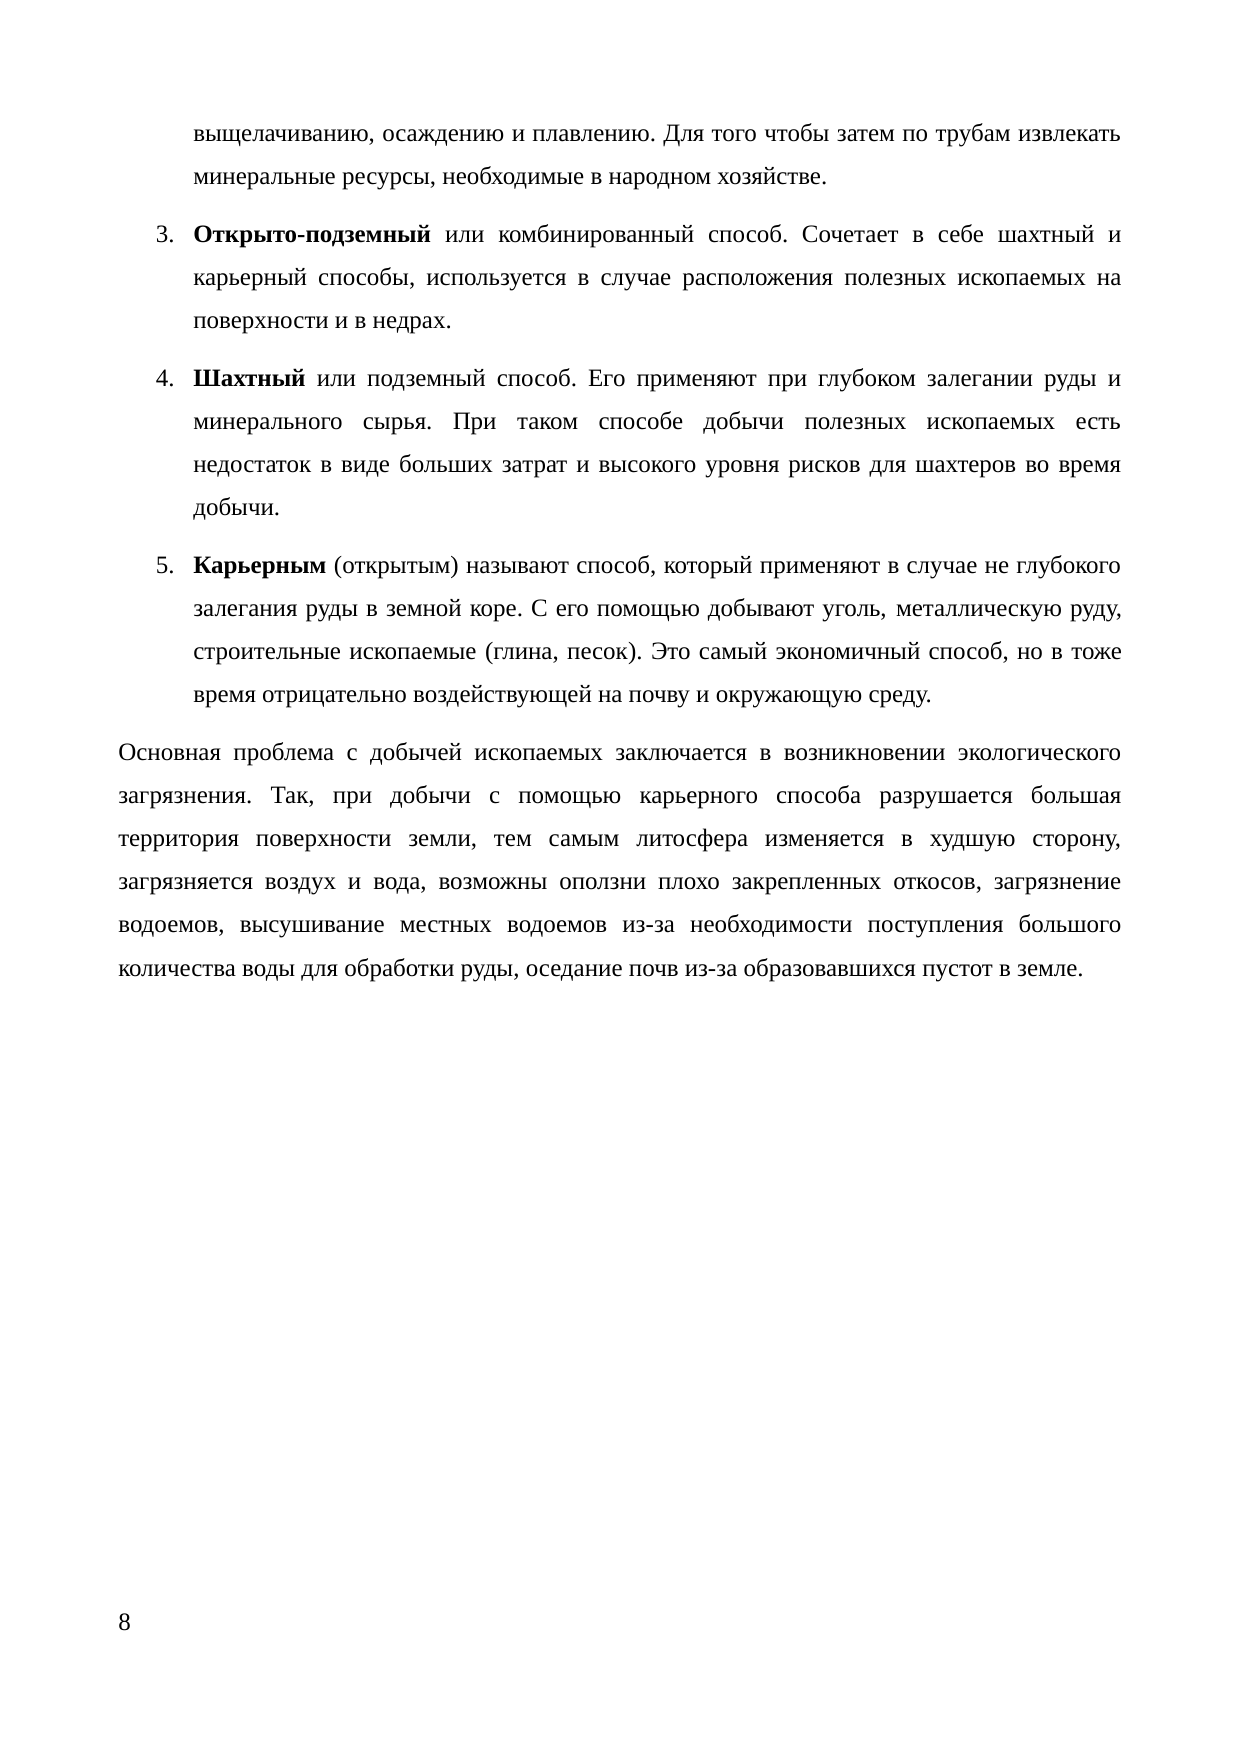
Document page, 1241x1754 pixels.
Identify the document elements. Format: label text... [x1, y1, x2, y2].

list Карьерным (открытым) называют способ, который применяют в случае не глубокого залегания руды в земной коре. С его помощью добывают уголь, металлическую руду, строительные ископаемые (глина, песок). Это самый экономичный способ, но в тоже время отрицательно воздействующей на почву и окружающую среду. [156, 550, 1122, 708]
list выщелачиванию, осаждению и плавлению. Для того чтобы затем по трубам извлекать минеральные ресурсы, необходимые в народном хозяйстве. [156, 118, 1122, 190]
list Шахтный или подземный способ. Его применяют при глубоком залегании руды и минерального сырья. При таком способе добычи полезных ископаемых есть недостаток в виде больших затрат и высокого уровня рисков для шахтеров во время добычи. [156, 363, 1122, 521]
text Основная проблема с добычей ископаемых заключается в возникновении экологического загрязнения. Так, при добычи с помощью карьерного способа разрушается большая территория поверхности земли, тем самым литосфера изменяется в худшую сторону, загрязняется воздух и вода, возможны оползни плохо закрепленных откосов, загрязнение водоемов, высушивание местных водоемов из-за необходимости поступления большого количества воды для обработки руды, оседание почв из-за образовавшихся пустот в земле. [118, 737, 1122, 981]
list Открыто-подземный или комбинированный способ. Сочетает в себе шахтный и карьерный способы, используется в случае расположения полезных ископаемых на поверхности и в недрах. [156, 219, 1122, 334]
